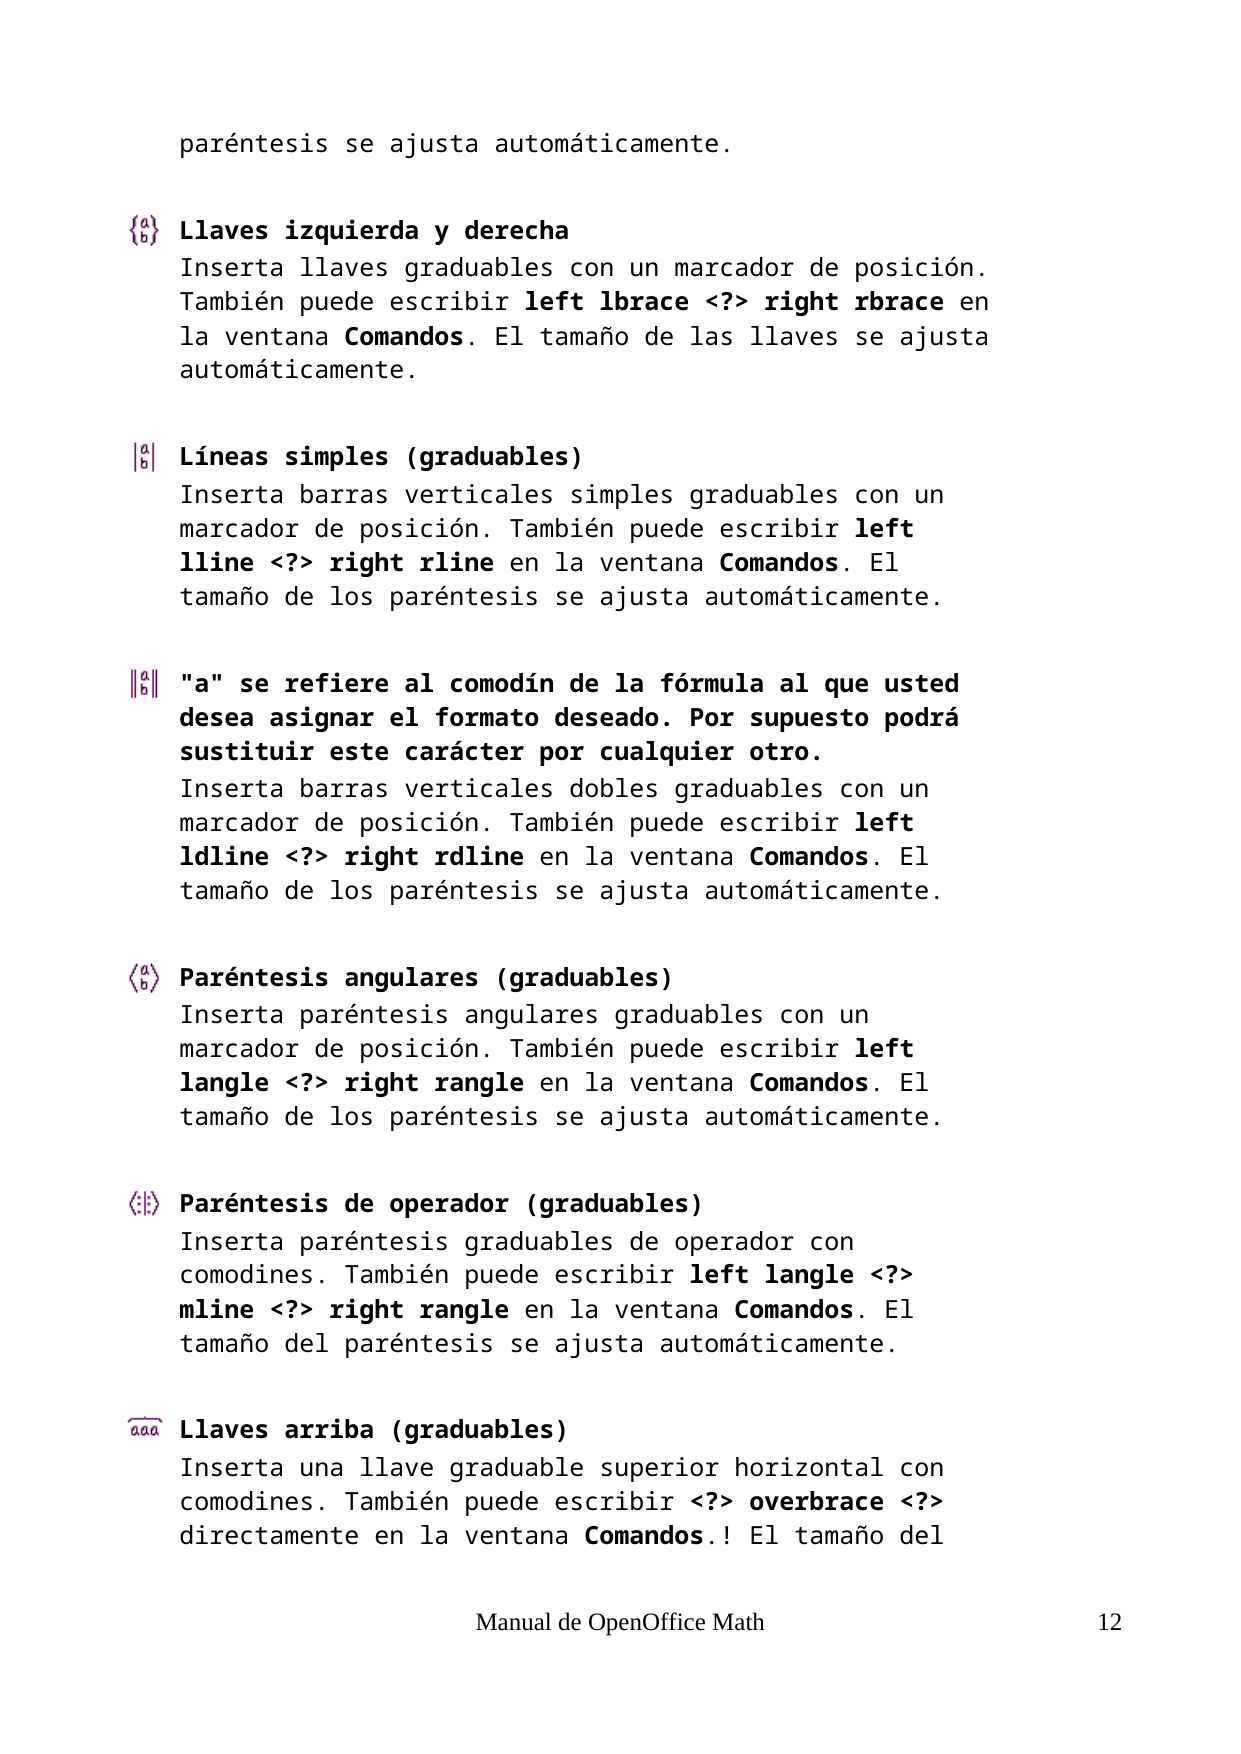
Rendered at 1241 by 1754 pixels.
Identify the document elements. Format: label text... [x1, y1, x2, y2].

table_header [118, 952, 171, 1141]
table_header [118, 1178, 171, 1367]
picture [126, 212, 164, 251]
table_header [118, 205, 171, 394]
table_header Paréntesis de operador (graduables) Inserta paréntesis graduables de operador con comodines. También puede escribir left langle <?> mline <?> right rangle en la ventana Comandos. El tamaño del paréntesis se ajusta automáticamente. [171, 1178, 1004, 1367]
table_header paréntesis se ajusta automáticamente. [171, 118, 1004, 168]
table_header [118, 658, 171, 915]
table_header Llaves arriba (graduables) Inserta una llave graduable superior horizontal con comodines. También puede escribir <?> overbrace <?> directamente en la ventana Comandos.! El tamaño del [171, 1404, 1004, 1559]
table_header "a" se refiere al comodín de la fórmula al que usted desea asignar el formato deseado. Por supuesto podrá sustituir este carácter por cualquier otro. Inserta barras verticales dobles graduables con un marcador de posición. También puede escribir left ldline <?> right rdline en la ventana Comandos. El tamaño de los paréntesis se ajusta automáticamente. [171, 658, 1004, 915]
table_header Llaves izquierda y derecha Inserta llaves graduables con un marcador de posición. También puede escribir left lbrace <?> right rbrace en la ventana Comandos. El tamaño de las llaves se ajusta automáticamente. [171, 205, 1004, 394]
table_header Paréntesis angulares (graduables) Inserta paréntesis angulares graduables con un marcador de posición. También puede escribir left langle <?> right rangle en la ventana Comandos. El tamaño de los paréntesis se ajusta automáticamente. [171, 952, 1004, 1141]
table_header [118, 118, 171, 168]
picture [126, 1186, 164, 1224]
table_header [118, 431, 171, 620]
picture [126, 1412, 164, 1450]
picture [126, 439, 164, 477]
picture [126, 959, 164, 998]
picture [126, 665, 164, 703]
table_header Líneas simples (graduables) Inserta barras verticales simples graduables con un marcador de posición. También puede escribir left lline <?> right rline en la ventana Comandos. El tamaño de los paréntesis se ajusta automáticamente. [171, 431, 1004, 620]
table_header [118, 1404, 171, 1559]
